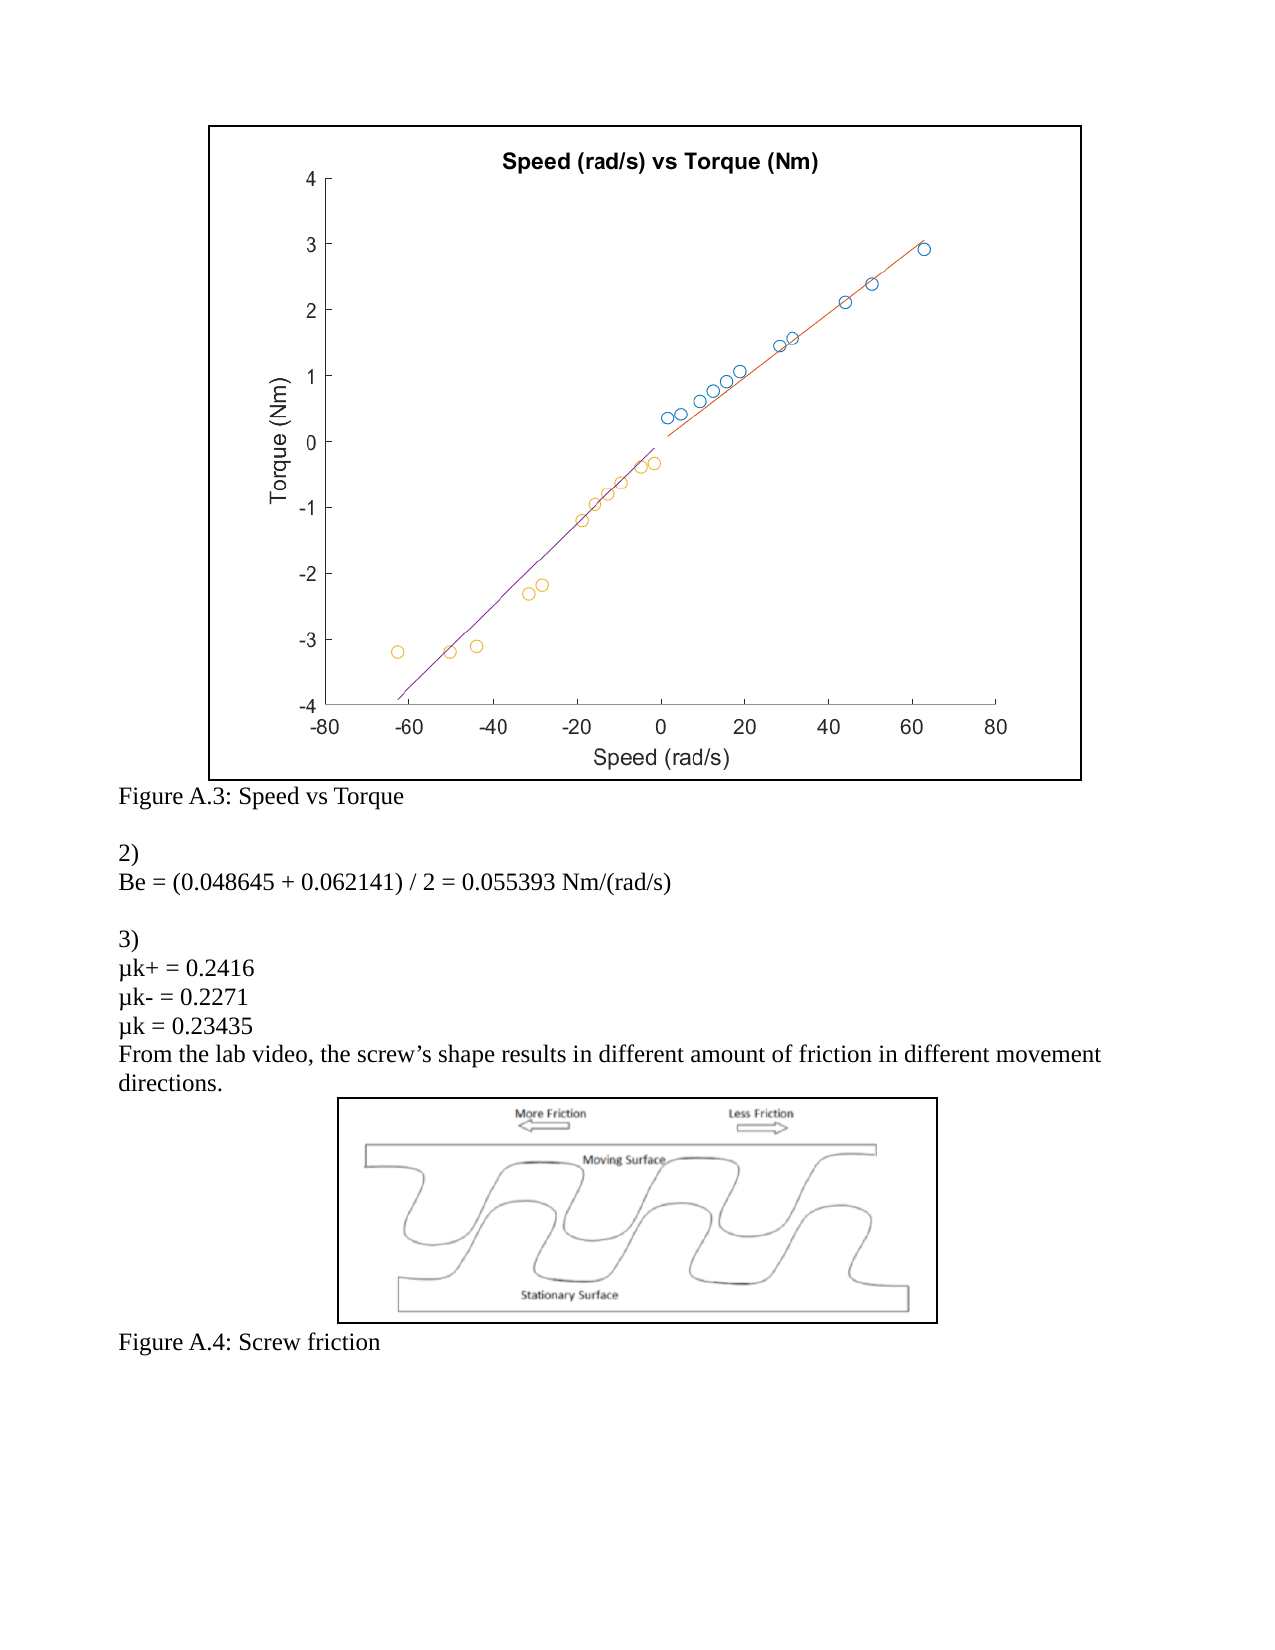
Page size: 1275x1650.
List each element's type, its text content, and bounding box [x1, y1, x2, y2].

text 2) [118, 838, 1157, 867]
text µk+ = 0.2416 [118, 953, 1157, 982]
text µk = 0.23435 [118, 1011, 1157, 1039]
text Figure A.3: Speed vs Torque [118, 118, 1157, 809]
text Figure A.4: Screw friction [118, 1327, 1157, 1356]
picture [212, 129, 1078, 776]
text 3) [118, 924, 1157, 953]
text µk- = 0.2271 [118, 982, 1157, 1011]
picture [341, 1102, 934, 1320]
text From the lab video, the screw’s shape results in different amount of friction in different movement directions. [118, 1039, 1157, 1097]
text Be = (0.048645 + 0.062141) / 2 = 0.055393 Nm/(rad/s) [118, 867, 1157, 896]
